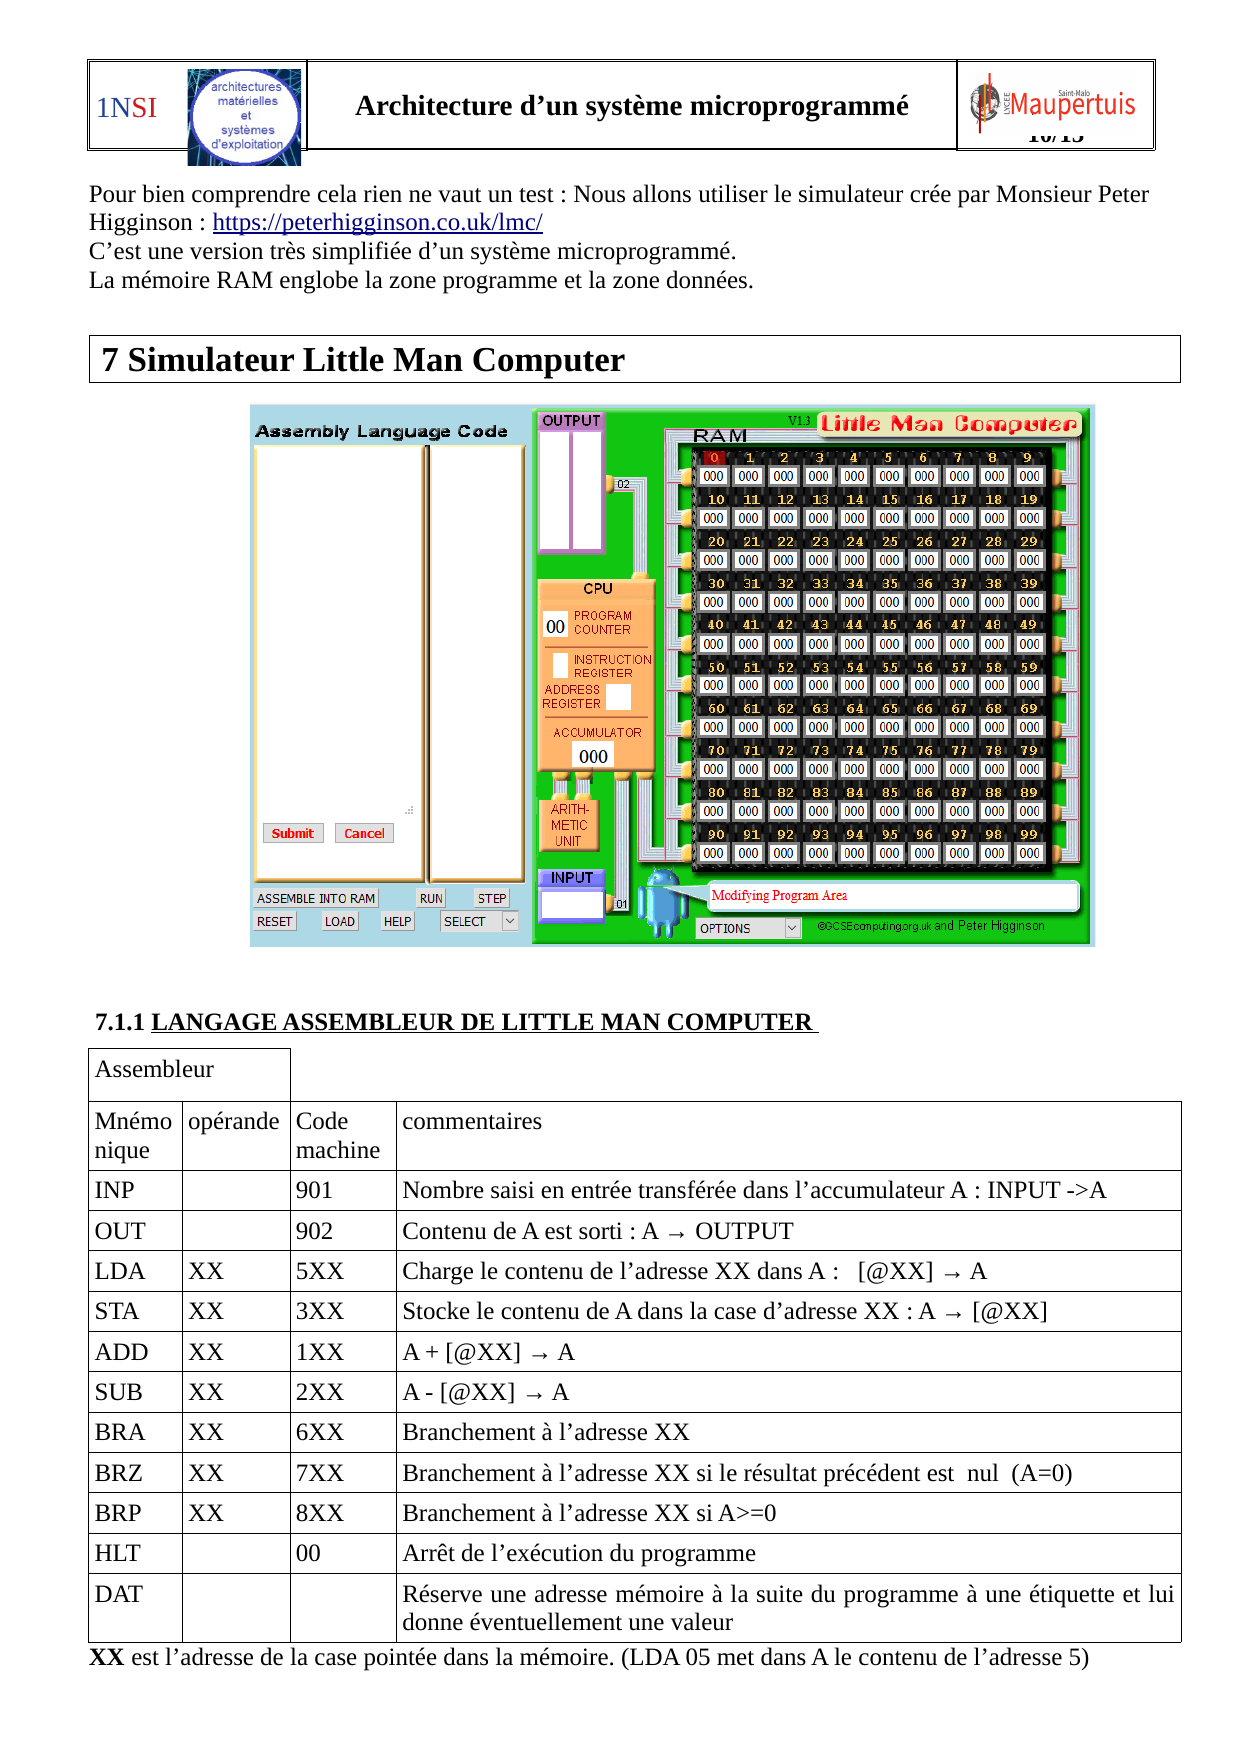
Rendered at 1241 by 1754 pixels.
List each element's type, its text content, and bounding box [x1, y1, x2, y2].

subtitle Simulateur Little Man Computer [90, 336, 1180, 382]
table_cell XX [183, 1493, 290, 1532]
table_cell Nombre saisi en entrée transférée dans l’accumulateur A : INPUT ->A [397, 1171, 1181, 1210]
table_cell XX [183, 1332, 290, 1371]
table_cell HLT [89, 1534, 182, 1573]
table_cell ADD [89, 1332, 182, 1371]
table_cell [183, 1211, 290, 1250]
table_cell Code machine [291, 1102, 396, 1170]
table_cell [183, 1574, 290, 1642]
table_cell LDA [89, 1251, 182, 1291]
table_cell DAT [89, 1574, 182, 1642]
table_cell 901 [291, 1171, 396, 1210]
picture [249, 402, 1096, 947]
table_cell Réserve une adresse mémoire à la suite du programme à une étiquette et lui donne éventuellement une valeur [397, 1574, 1181, 1642]
table_cell [183, 1171, 290, 1210]
table_cell 8XX [291, 1493, 396, 1532]
table_cell A + [@XX] → A [397, 1332, 1181, 1371]
table_cell Branchement à l’adresse XX si le résultat précédent est nul (A=0) [397, 1453, 1181, 1492]
table_header Assembleur [89, 1049, 290, 1101]
table_cell Arrêt de l’exécution du programme [397, 1534, 1181, 1573]
table_cell 7XX [291, 1453, 396, 1492]
table_cell A - [@XX] → A [397, 1372, 1181, 1412]
table_header [291, 1048, 1181, 1101]
table_cell STA [89, 1292, 182, 1331]
table_cell BRZ [89, 1453, 182, 1492]
table_cell Stocke le contenu de A dans la case d’adresse XX : A → [@XX] [397, 1292, 1181, 1331]
table_cell 3XX [291, 1292, 396, 1331]
picture [970, 70, 1137, 136]
table_cell Branchement à l’adresse XX si A>=0 [397, 1493, 1181, 1532]
table_cell 902 [291, 1211, 396, 1250]
picture [187, 69, 302, 166]
table_cell XX [183, 1292, 290, 1331]
table_cell OUT [89, 1211, 182, 1250]
table_cell XX [183, 1453, 290, 1492]
table_cell [291, 1574, 396, 1642]
table_cell XX [183, 1413, 290, 1452]
table_cell 2XX [291, 1372, 396, 1412]
table_cell XX [183, 1251, 290, 1291]
table_cell Branchement à l’adresse XX [397, 1413, 1181, 1452]
table_cell 1XX [291, 1332, 396, 1371]
text La mémoire RAM englobe la zone programme et la zone données. [88, 265, 1181, 294]
table_cell opérande [183, 1102, 290, 1170]
table_cell 00 [291, 1534, 396, 1573]
table_cell INP [89, 1171, 182, 1210]
table_cell 5XX [291, 1251, 396, 1291]
table_cell Charge le contenu de l’adresse XX dans A : [@XX] → A [397, 1251, 1181, 1291]
subtitle LANGAGE ASSEMBLEUR DE LITTLE MAN COMPUTER [88, 1007, 1181, 1035]
table_cell Mnémonique [89, 1102, 182, 1170]
table_cell commentaires [397, 1102, 1181, 1170]
table_cell 6XX [291, 1413, 396, 1452]
text Pour bien comprendre cela rien ne vaut un test : Nous allons utiliser le simulateur crée par Monsieur Peter Higginson : https://peterhigginson.co.uk/lmc/ [88, 179, 1181, 236]
table_cell BRA [89, 1413, 182, 1452]
table_cell SUB [89, 1372, 182, 1412]
table_cell BRP [89, 1493, 182, 1532]
text C’est une version très simplifiée d’un système microprogrammé. [88, 236, 1181, 265]
table_cell Contenu de A est sorti : A → OUTPUT [397, 1211, 1181, 1250]
table_cell XX [183, 1372, 290, 1412]
table_cell [183, 1534, 290, 1573]
text XX est l’adresse de la case pointée dans la mémoire. (LDA 05 met dans A le contenu de l’adresse 5) [88, 1643, 1181, 1671]
